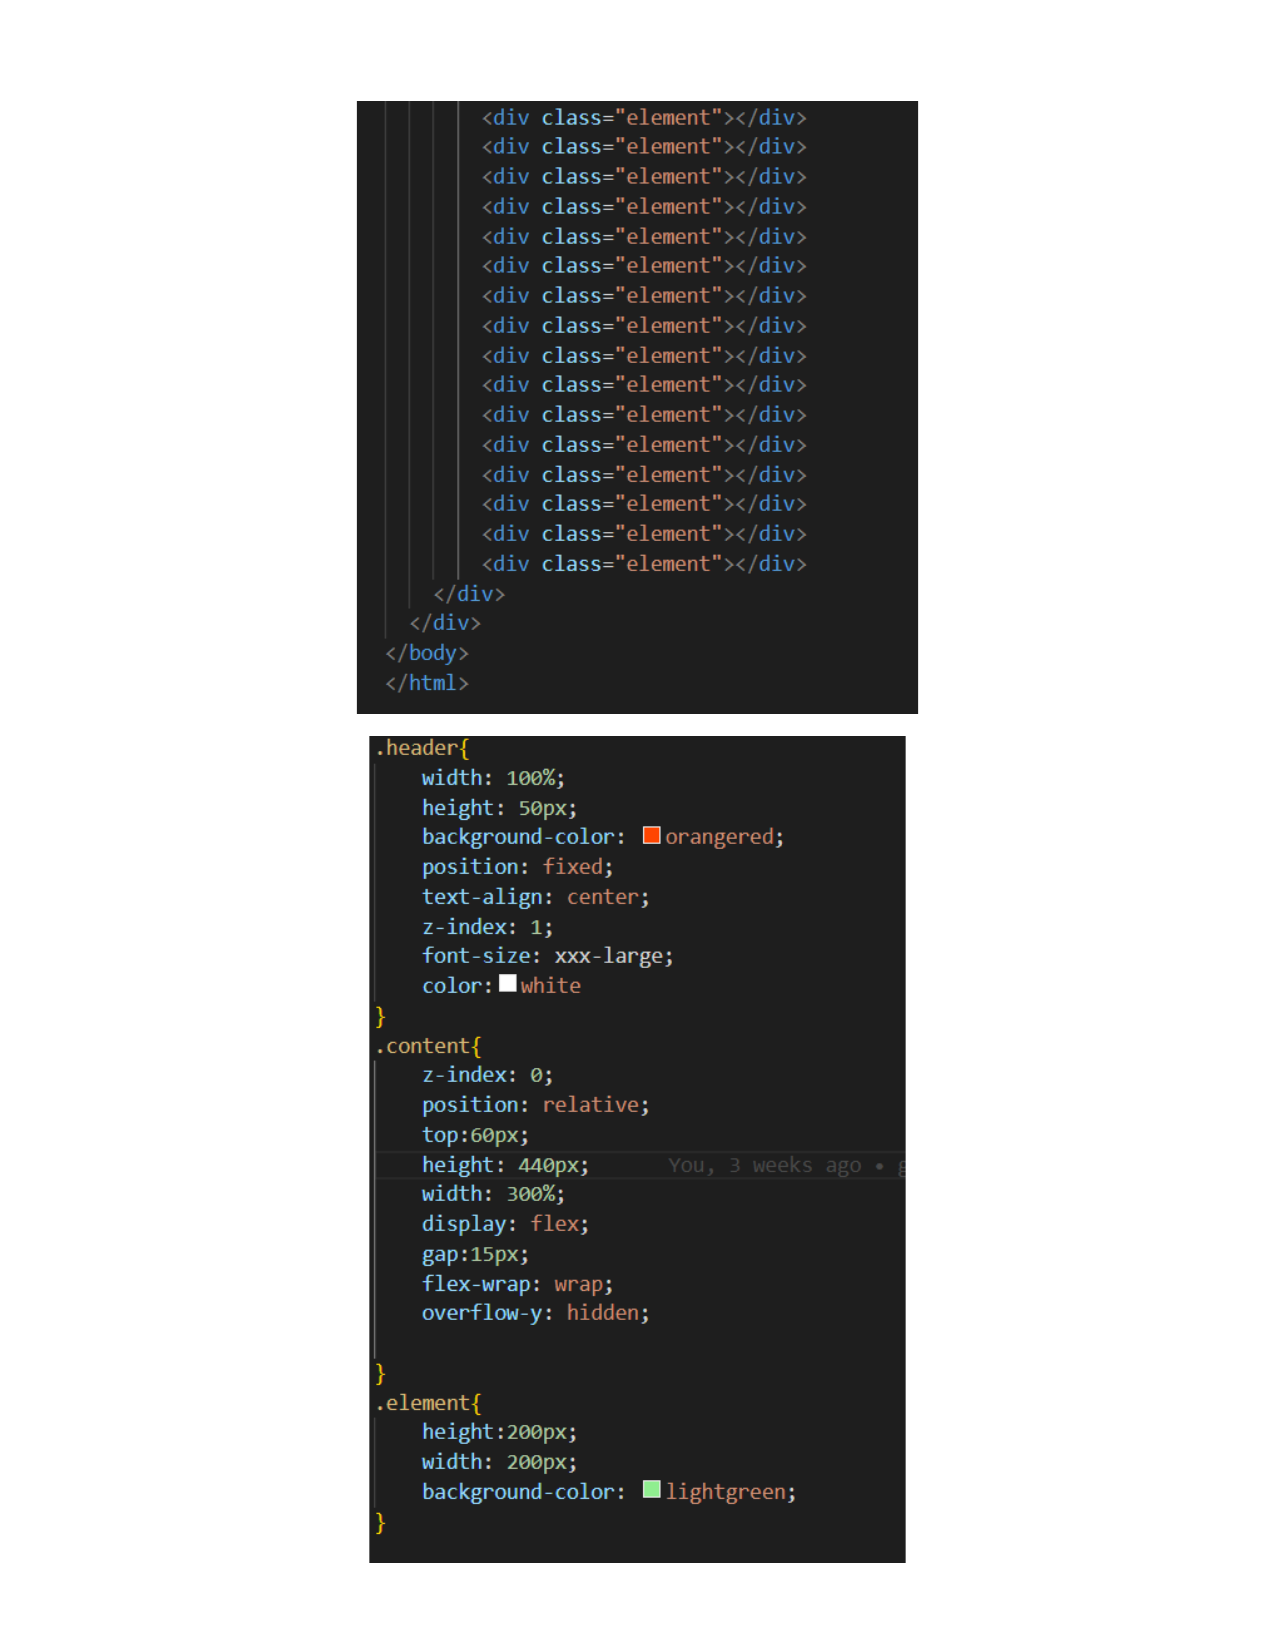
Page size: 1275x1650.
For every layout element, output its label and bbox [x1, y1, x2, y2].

picture [369, 736, 906, 1563]
picture [356, 101, 919, 714]
